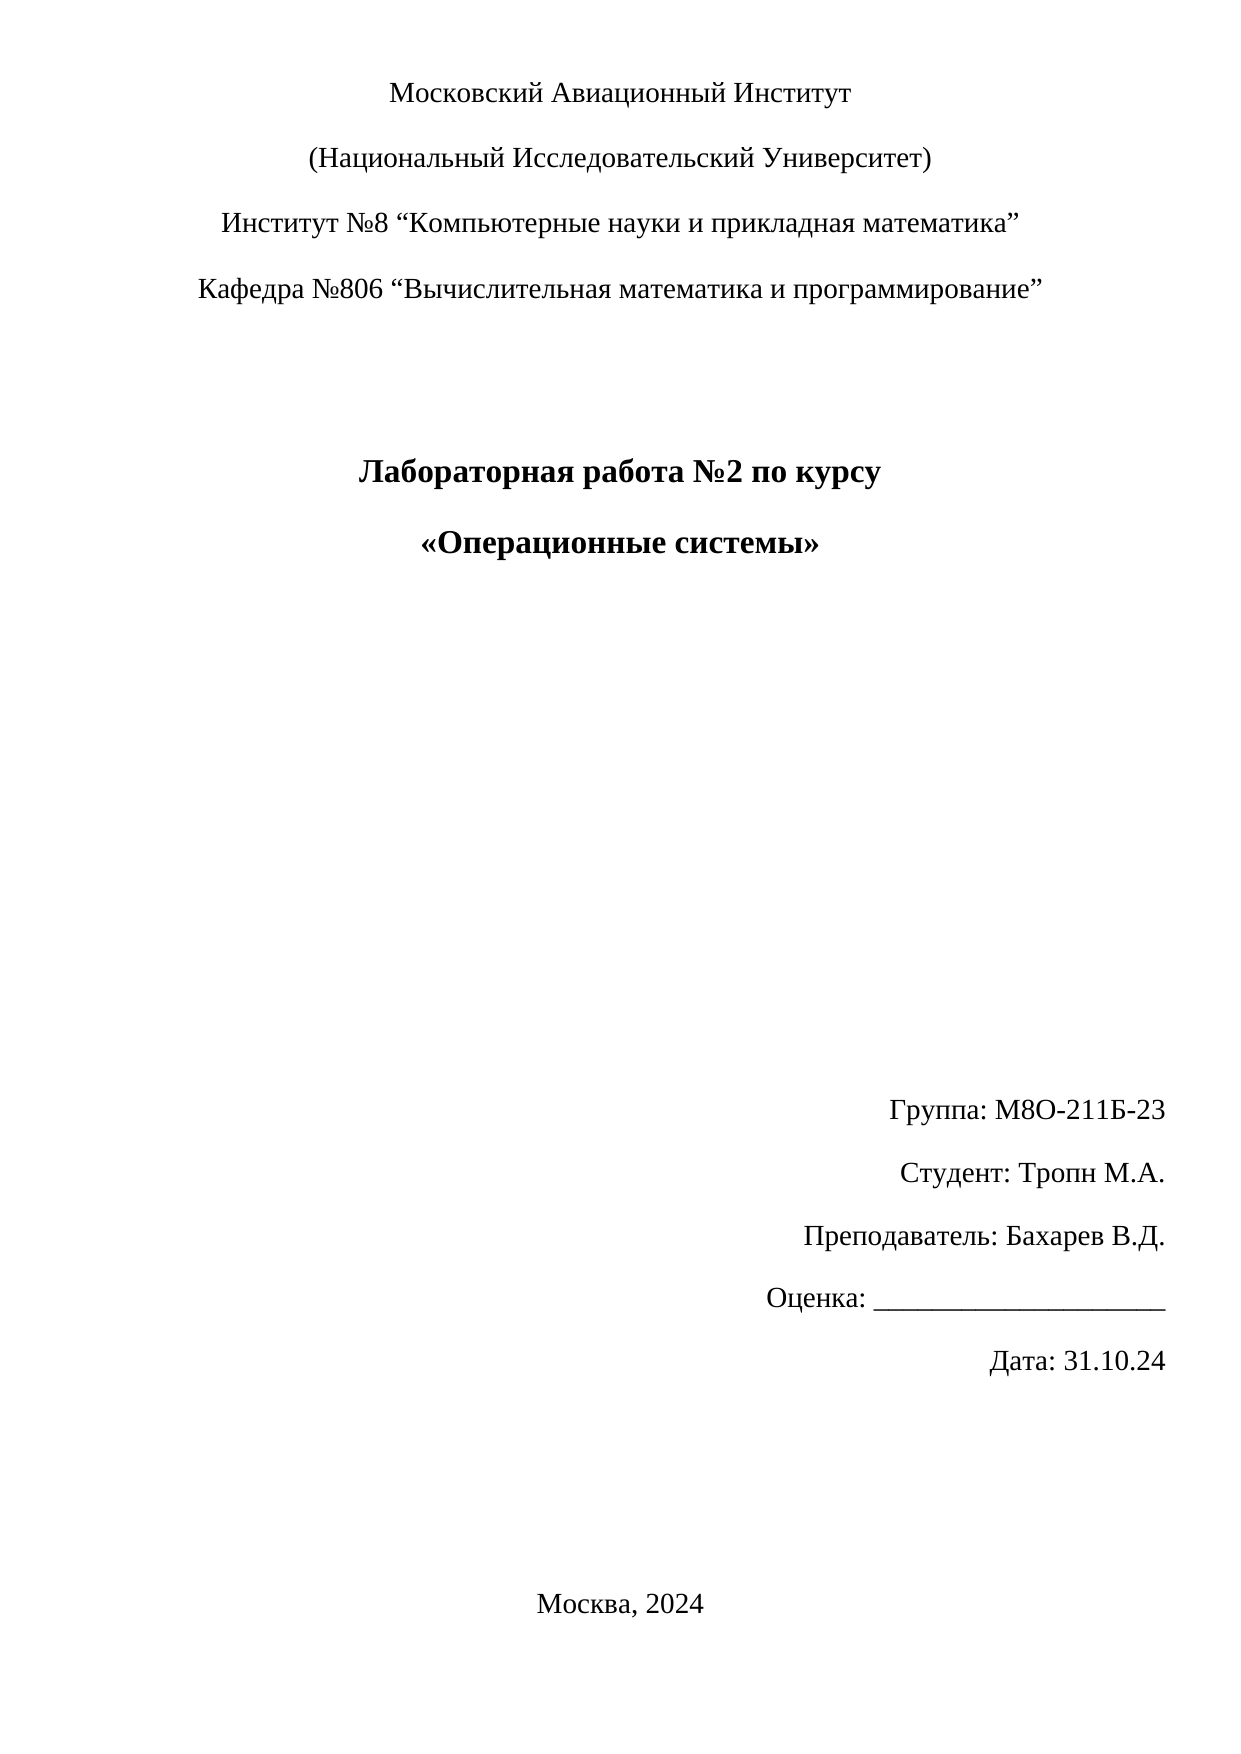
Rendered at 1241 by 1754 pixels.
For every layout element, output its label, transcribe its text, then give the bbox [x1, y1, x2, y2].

text Московский Авиационный Институт [75, 75, 1165, 108]
text Институт №8 “Компьютерные науки и прикладная математика” [75, 206, 1165, 239]
text Преподаватель: Бахарев В.Д. [75, 1218, 1165, 1251]
text Студент: Тропн М.А. [75, 1155, 1165, 1188]
text «Операционные системы» [75, 522, 1165, 560]
text Группа: М8О-211Б-23 [75, 1092, 1165, 1126]
text Дата: 31.10.24 [75, 1343, 1165, 1377]
text Москва, 2024 [75, 1587, 1165, 1620]
text (Национальный Исследовательский Университет) [75, 140, 1165, 174]
text Оценка: ____________________ [75, 1280, 1165, 1314]
text Лабораторная работа №2 по курсу [75, 451, 1165, 490]
text Кафедра №806 “Вычислительная математика и программирование” [75, 271, 1165, 304]
